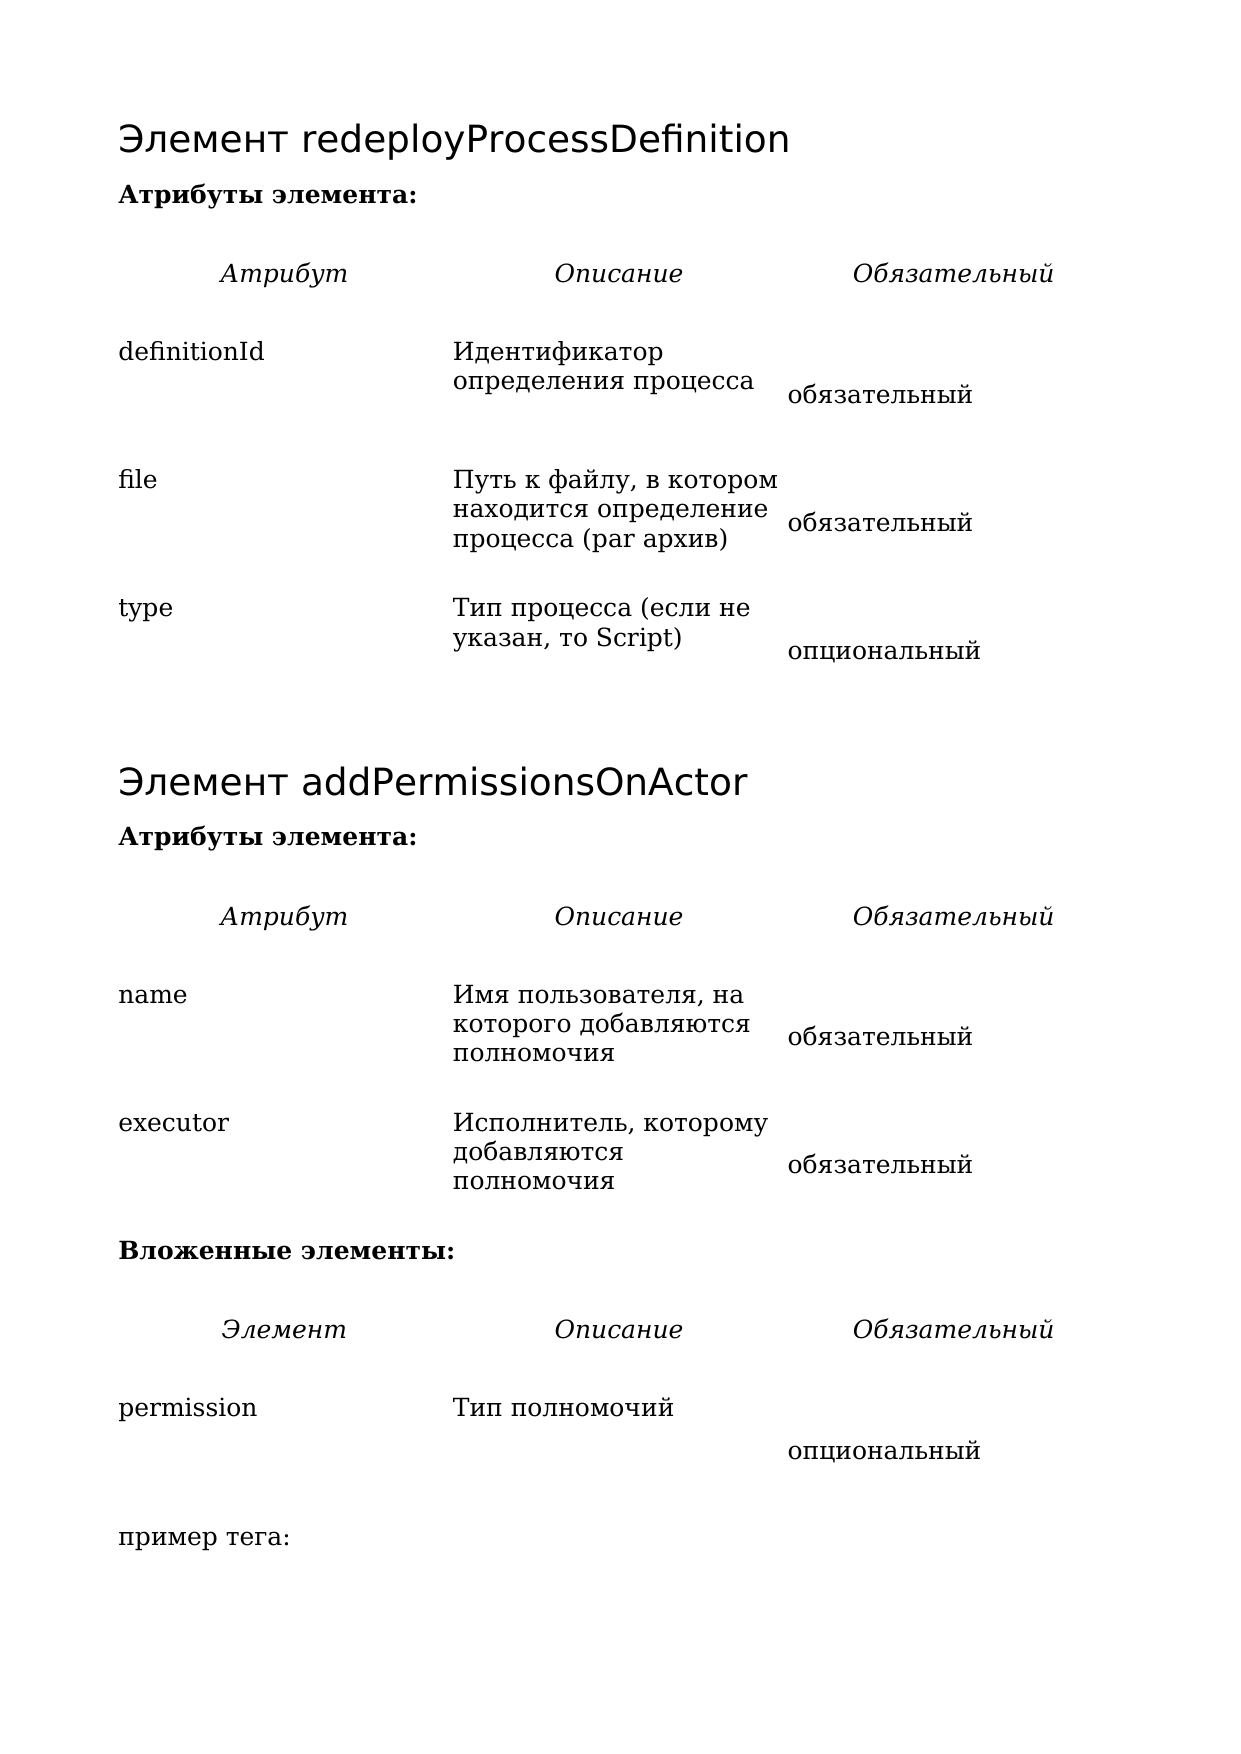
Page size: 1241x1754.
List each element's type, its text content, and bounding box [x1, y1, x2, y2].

subtitle Элемент redeployProcessDefinition [118, 118, 1122, 162]
table_cell Путь к файлу, в котором находится определение процесса (par архив) [453, 459, 787, 587]
table_cell Имя пользователя, на которого добавляются полномочия [453, 974, 787, 1102]
table_header Атрибуты элемента: [118, 816, 1122, 859]
table_cell Идентификатор определения процесса [453, 331, 787, 459]
table_header Атрибут [118, 859, 453, 974]
table_header Вложенные элементы: [118, 1230, 1122, 1273]
table_cell Исполнитель, которому добавляются полномочия [453, 1102, 787, 1230]
table_cell Тип полномочий [453, 1388, 787, 1516]
table_cell type [118, 588, 453, 716]
table_header Атрибут [118, 217, 453, 331]
table_cell name [118, 974, 453, 1102]
table_header Элемент [118, 1273, 453, 1387]
table_header Обязательный [788, 859, 1122, 974]
table_cell обязательный [788, 459, 1122, 587]
table_header Обязательный [788, 1273, 1122, 1387]
table_cell обязательный [788, 1102, 1122, 1230]
table_header Описание [453, 217, 787, 331]
table_cell опциональный [788, 1388, 1122, 1516]
table_header Обязательный [788, 217, 1122, 331]
table_cell опциональный [788, 588, 1122, 716]
table_header Описание [453, 1273, 787, 1387]
table_cell Тип процесса (если не указан, то Script) [453, 588, 787, 716]
table_header Атрибуты элемента: [118, 174, 1122, 217]
table_cell file [118, 459, 453, 587]
table_cell definitionId [118, 331, 453, 459]
table_cell executor [118, 1102, 453, 1230]
table_cell permission [118, 1388, 453, 1516]
subtitle Элемент addPermissionsOnActor [118, 761, 1122, 804]
table_cell обязательный [788, 974, 1122, 1102]
table_header Описание [453, 859, 787, 974]
text пример тега: [118, 1522, 1122, 1551]
table_cell обязательный [788, 331, 1122, 459]
